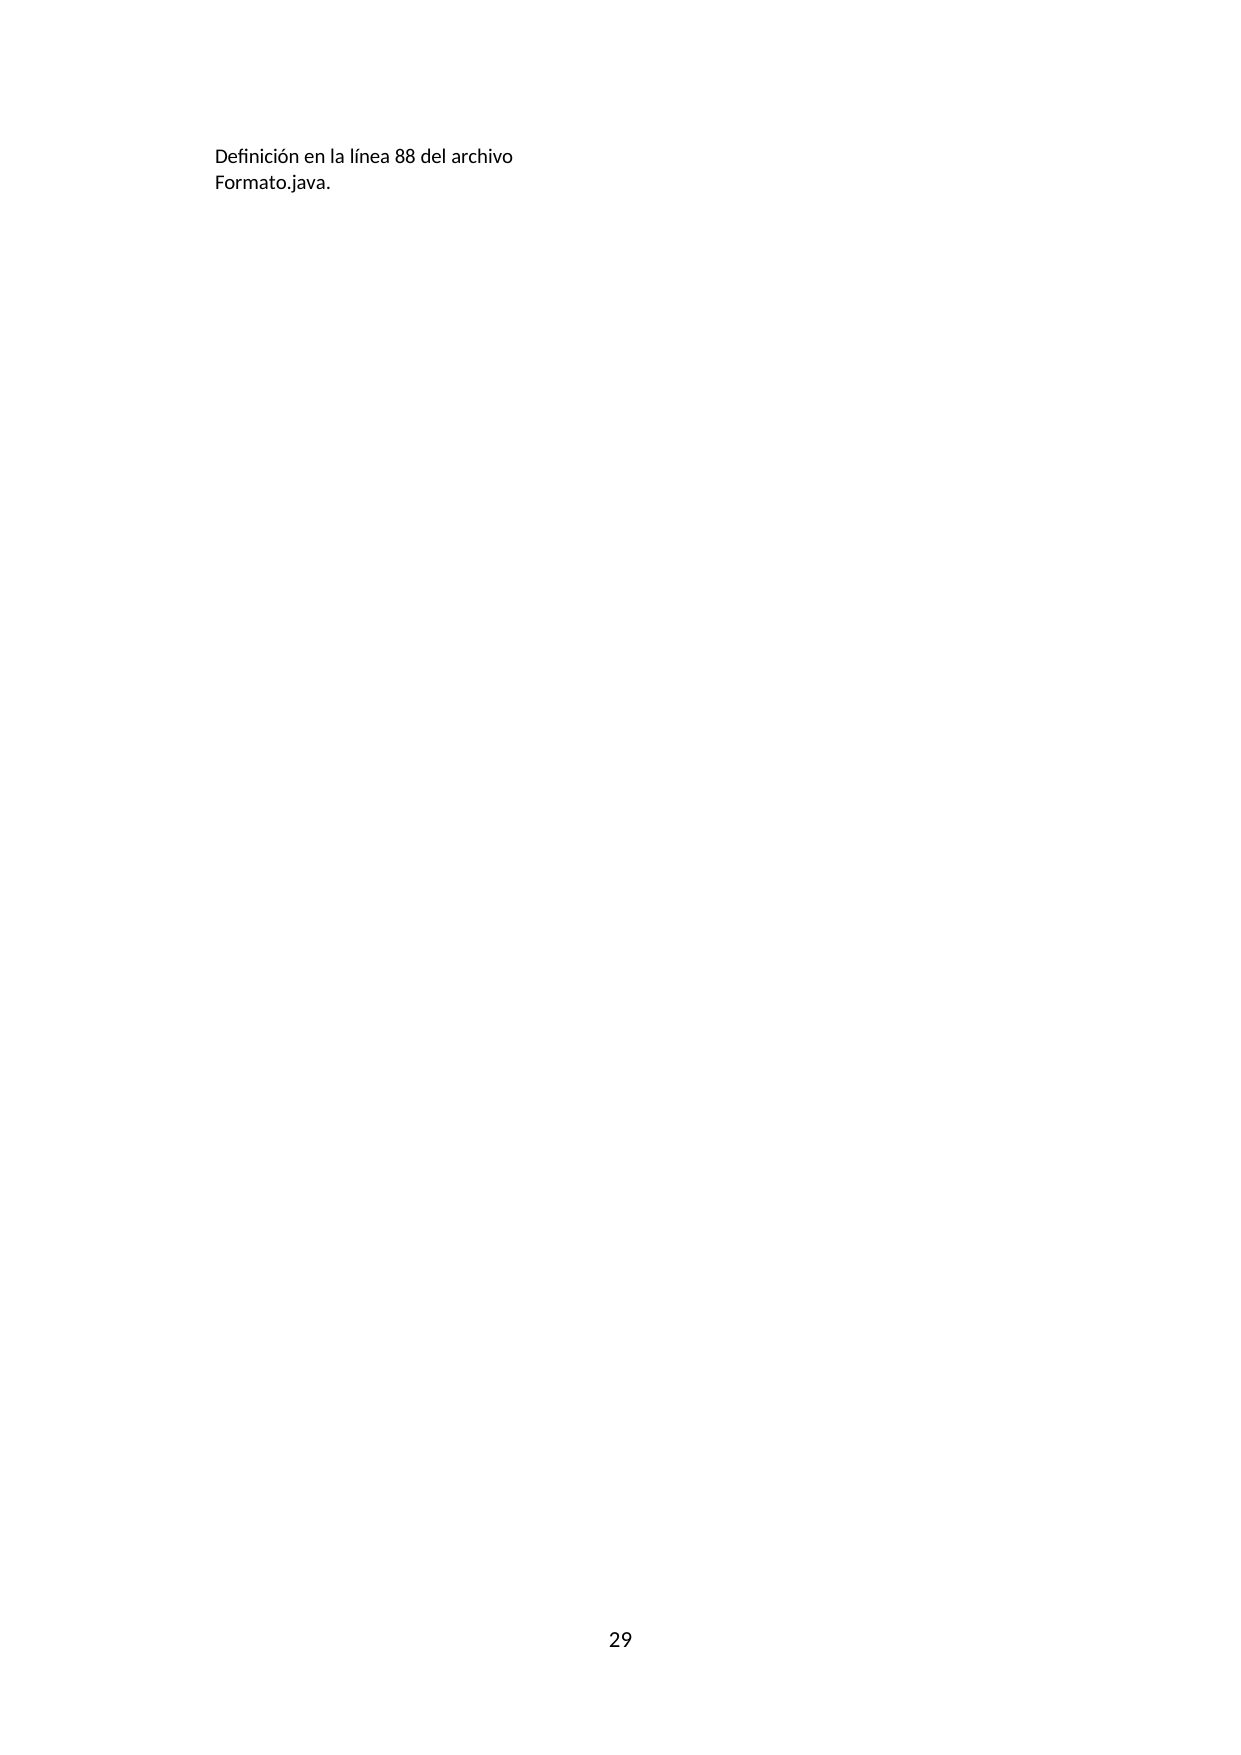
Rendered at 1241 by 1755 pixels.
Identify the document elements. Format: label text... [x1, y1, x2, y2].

text Definición en la línea 88 del archivo Formato.java. [215, 144, 632, 194]
